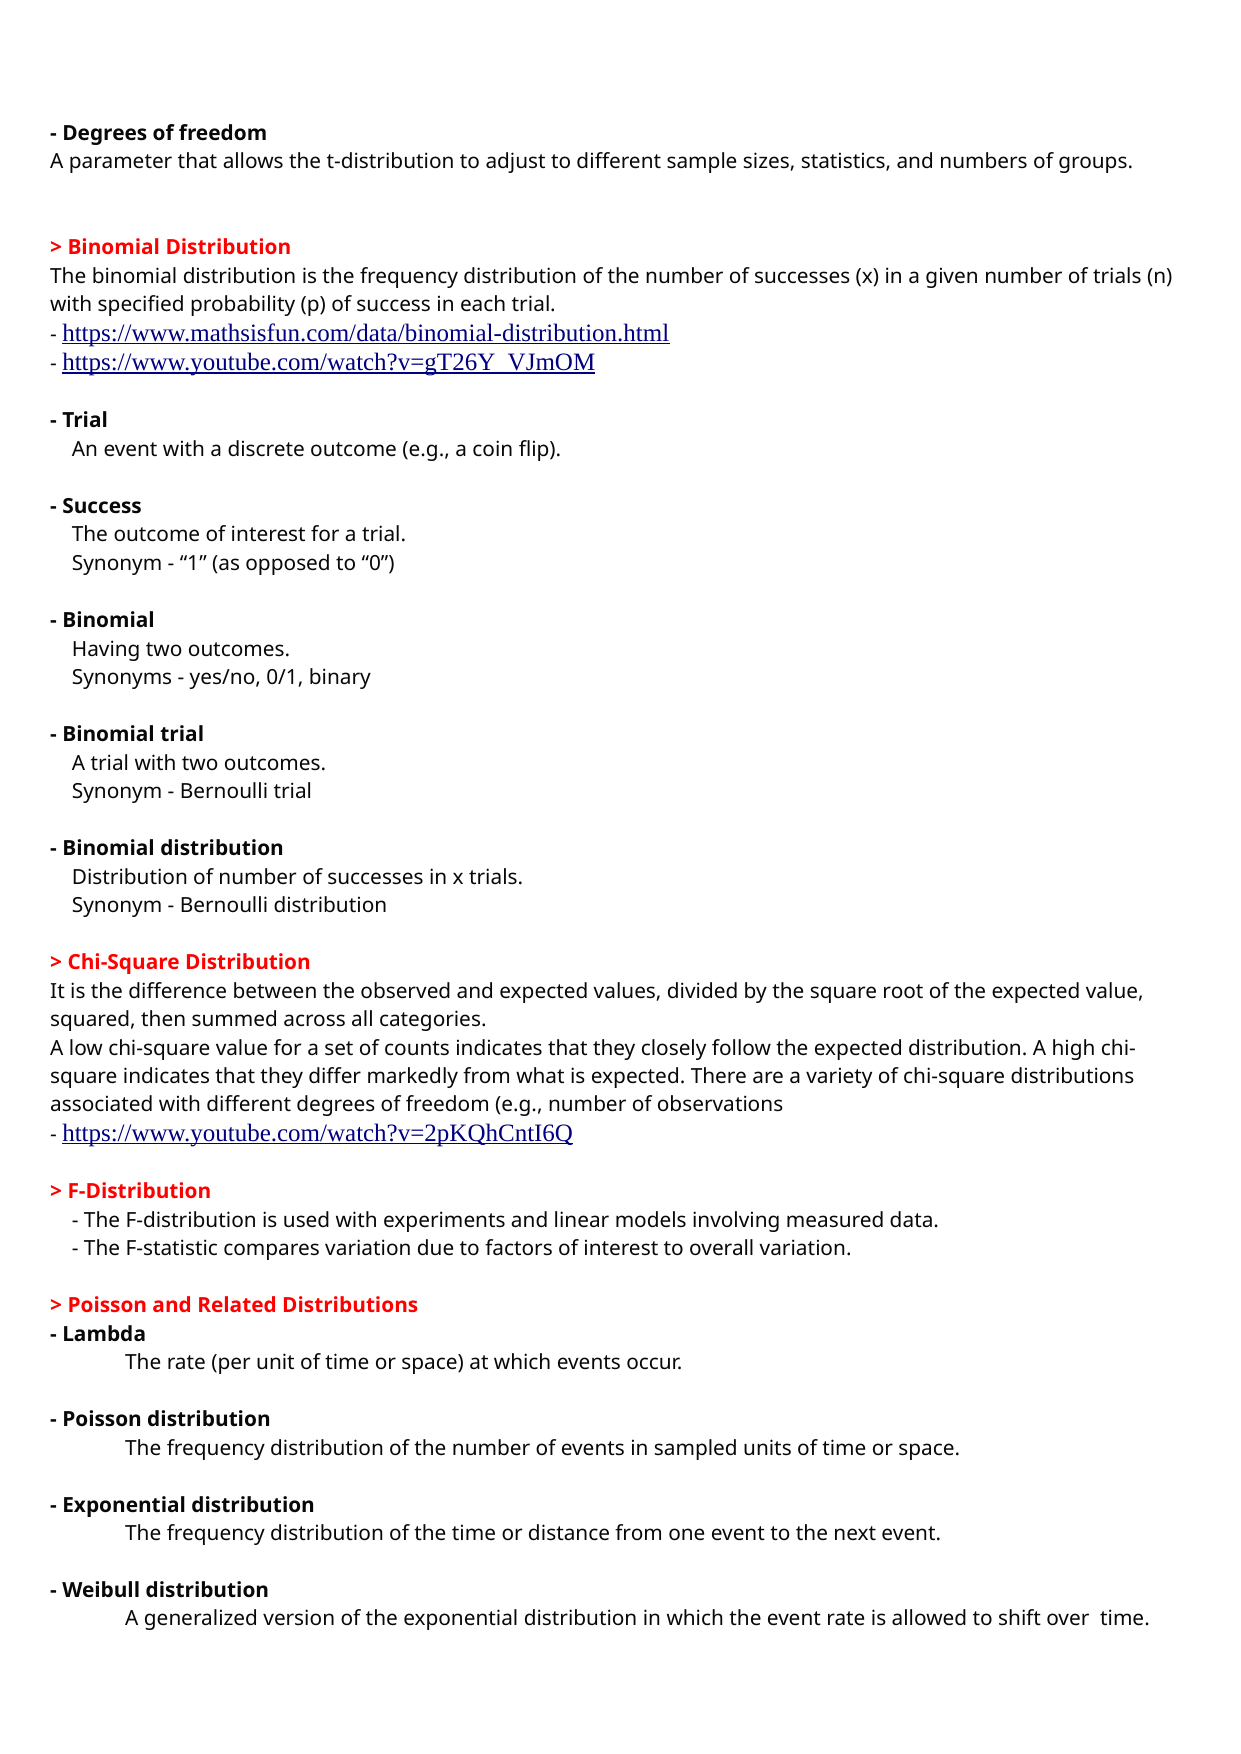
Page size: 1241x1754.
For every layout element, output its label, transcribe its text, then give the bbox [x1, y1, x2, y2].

text - Weibull distribution A generalized version of the exponential distribution in which the event rate is allowed to shift over time. [50, 1575, 1184, 1632]
text - Poisson distribution The frequency distribution of the number of events in sampled units of time or space. [50, 1376, 1184, 1461]
text - Degrees of freedom A parameter that allows the t-distribution to adjust to different sample sizes, statistics, and numbers of groups. [50, 118, 1184, 175]
text - Exponential distribution The frequency distribution of the time or distance from one event to the next event. [50, 1490, 1184, 1547]
text > Binomial Distribution The binomial distribution is the frequency distribution of the number of successes (x) in a given number of trials (n) with specified probability (p) of success in each trial. - https://www.mathsisfun.com/data/binomial-distribution.html - https://www.youtube.com/watch?v=gT26Y_VJmOM - Trial An event with a discrete outcome (e.g., a coin flip). - Success The outcome of interest for a trial. Synonym - “1” (as opposed to “0”) - Binomial Having two outcomes. Synonyms - yes/no, 0/1, binary - Binomial trial A trial with two outcomes. Synonym - Bernoulli trial - Binomial distribution Distribution of number of successes in x trials. Synonym - Bernoulli distribution > Chi-Square Distribution It is the difference between the observed and expected values, divided by the square root of the expected value, squared, then summed across all categories. A low chi-square value for a set of counts indicates that they closely follow the expected distribution. A high chi-square indicates that they differ markedly from what is expected. There are a variety of chi-square distributions associated with different degrees of freedom (e.g., number of observations - https://www.youtube.com/watch?v=2pKQhCntI6Q > F-Distribution - The F-distribution is used with experiments and linear models involving measured data. - The F-statistic compares variation due to factors of interest to overall variation. > Poisson and Related Distributions - Lambda The rate (per unit of time or space) at which events occur. [50, 232, 1184, 1376]
